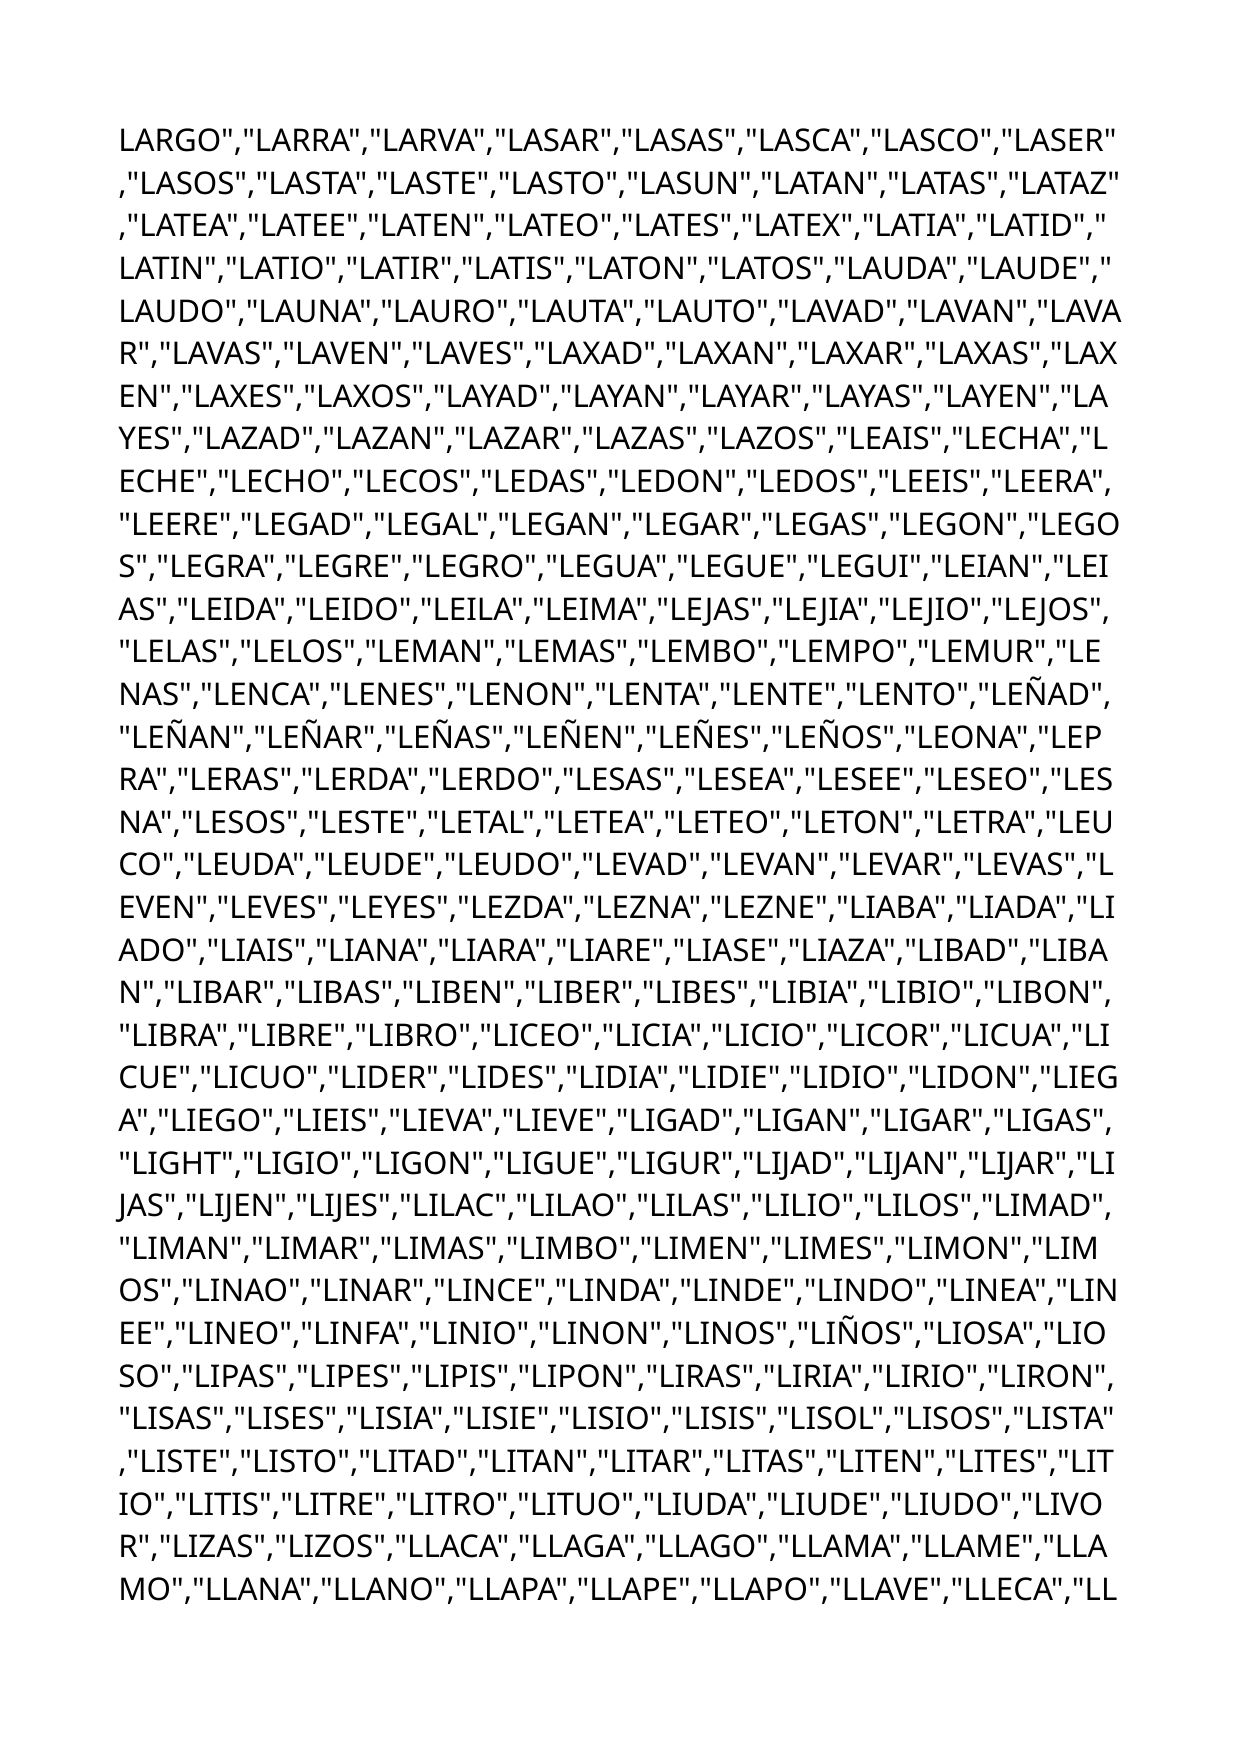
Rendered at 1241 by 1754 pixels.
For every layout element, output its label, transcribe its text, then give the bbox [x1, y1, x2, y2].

text LARGO","LARRA","LARVA","LASAR","LASAS","LASCA","LASCO","LASER","LASOS","LASTA","LASTE","LASTO","LASUN","LATAN","LATAS","LATAZ","LATEA","LATEE","LATEN","LATEO","LATES","LATEX","LATIA","LATID","LATIN","LATIO","LATIR","LATIS","LATON","LATOS","LAUDA","LAUDE","LAUDO","LAUNA","LAURO","LAUTA","LAUTO","LAVAD","LAVAN","LAVAR","LAVAS","LAVEN","LAVES","LAXAD","LAXAN","LAXAR","LAXAS","LAXEN","LAXES","LAXOS","LAYAD","LAYAN","LAYAR","LAYAS","LAYEN","LAYES","LAZAD","LAZAN","LAZAR","LAZAS","LAZOS","LEAIS","LECHA","LECHE","LECHO","LECOS","LEDAS","LEDON","LEDOS","LEEIS","LEERA","LEERE","LEGAD","LEGAL","LEGAN","LEGAR","LEGAS","LEGON","LEGOS","LEGRA","LEGRE","LEGRO","LEGUA","LEGUE","LEGUI","LEIAN","LEIAS","LEIDA","LEIDO","LEILA","LEIMA","LEJAS","LEJIA","LEJIO","LEJOS","LELAS","LELOS","LEMAN","LEMAS","LEMBO","LEMPO","LEMUR","LENAS","LENCA","LENES","LENON","LENTA","LENTE","LENTO","LEÑAD","LEÑAN","LEÑAR","LEÑAS","LEÑEN","LEÑES","LEÑOS","LEONA","LEPRA","LERAS","LERDA","LERDO","LESAS","LESEA","LESEE","LESEO","LESNA","LESOS","LESTE","LETAL","LETEA","LETEO","LETON","LETRA","LEUCO","LEUDA","LEUDE","LEUDO","LEVAD","LEVAN","LEVAR","LEVAS","LEVEN","LEVES","LEYES","LEZDA","LEZNA","LEZNE","LIABA","LIADA","LIADO","LIAIS","LIANA","LIARA","LIARE","LIASE","LIAZA","LIBAD","LIBAN","LIBAR","LIBAS","LIBEN","LIBER","LIBES","LIBIA","LIBIO","LIBON","LIBRA","LIBRE","LIBRO","LICEO","LICIA","LICIO","LICOR","LICUA","LICUE","LICUO","LIDER","LIDES","LIDIA","LIDIE","LIDIO","LIDON","LIEGA","LIEGO","LIEIS","LIEVA","LIEVE","LIGAD","LIGAN","LIGAR","LIGAS","LIGHT","LIGIO","LIGON","LIGUE","LIGUR","LIJAD","LIJAN","LIJAR","LIJAS","LIJEN","LIJES","LILAC","LILAO","LILAS","LILIO","LILOS","LIMAD","LIMAN","LIMAR","LIMAS","LIMBO","LIMEN","LIMES","LIMON","LIMOS","LINAO","LINAR","LINCE","LINDA","LINDE","LINDO","LINEA","LINEE","LINEO","LINFA","LINIO","LINON","LINOS","LIÑOS","LIOSA","LIOSO","LIPAS","LIPES","LIPIS","LIPON","LIRAS","LIRIA","LIRIO","LIRON","LISAS","LISES","LISIA","LISIE","LISIO","LISIS","LISOL","LISOS","LISTA","LISTE","LISTO","LITAD","LITAN","LITAR","LITAS","LITEN","LITES","LITIO","LITIS","LITRE","LITRO","LITUO","LIUDA","LIUDE","LIUDO","LIVOR","LIZAS","LIZOS","LLACA","LLAGA","LLAGO","LLAMA","LLAME","LLAMO","LLANA","LLANO","LLAPA","LLAPE","LLAPO","LLAVE","LLECA","LL [118, 118, 1122, 1609]
